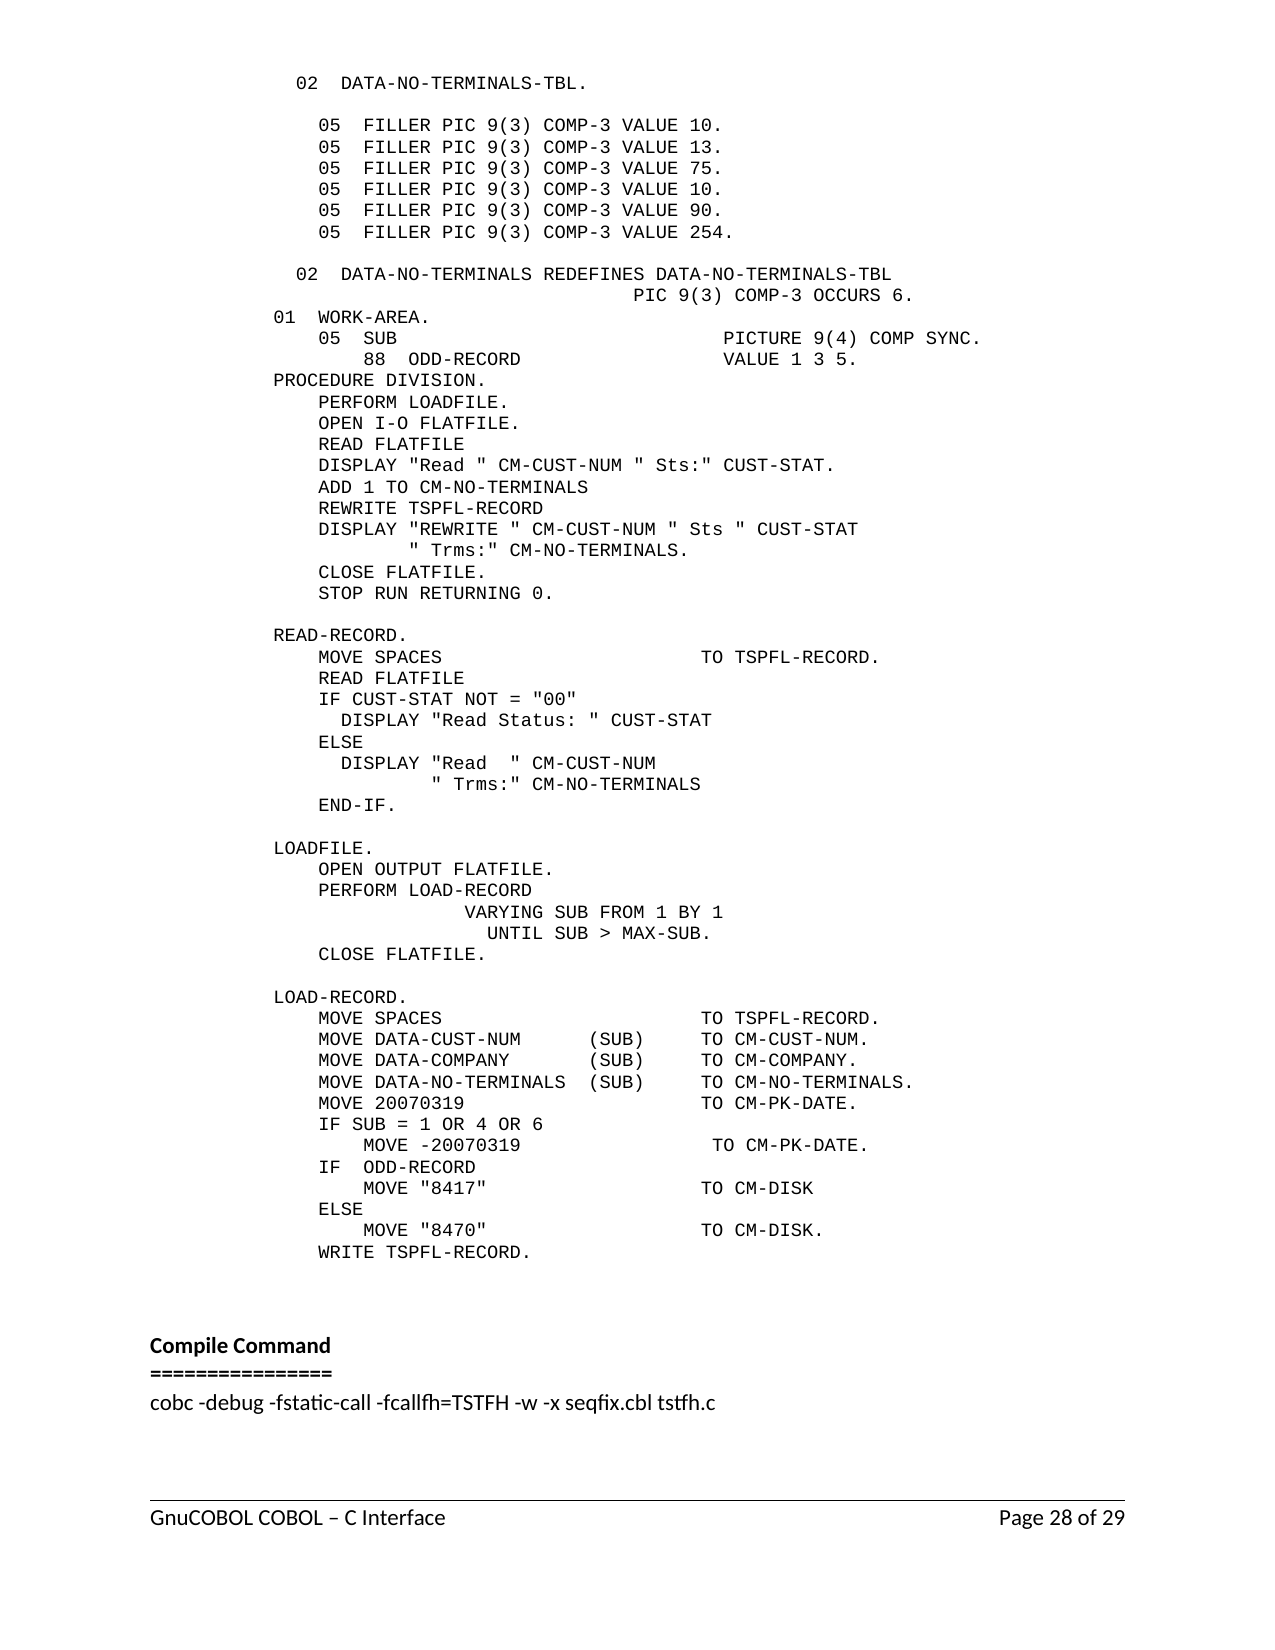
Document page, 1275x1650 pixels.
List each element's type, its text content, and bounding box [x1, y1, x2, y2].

text MOVE DATA-NO-TERMINALS (SUB) TO CM-NO-TERMINALS. [194, 1072, 1125, 1094]
text MOVE 20070319 TO CM-PK-DATE. [194, 1094, 1125, 1115]
text MOVE DATA-COMPANY (SUB) TO CM-COMPANY. [194, 1051, 1125, 1072]
text MOVE SPACES TO TSPFL-RECORD. [194, 1009, 1125, 1030]
text LOAD-RECORD. [194, 987, 1125, 1009]
text IF ODD-RECORD [194, 1157, 1125, 1179]
text CLOSE FLATFILE. [194, 562, 1125, 584]
text MOVE DATA-CUST-NUM (SUB) TO CM-CUST-NUM. [194, 1030, 1125, 1051]
text cobc -debug -fstatic-call -fcallfh=TSTFH -w -x seqfix.cbl tstfh.c [150, 1388, 1125, 1416]
text ================ [150, 1359, 1125, 1388]
text READ FLATFILE [194, 669, 1125, 690]
text 05 FILLER PIC 9(3) COMP-3 VALUE 90. [194, 201, 1125, 222]
text VARYING SUB FROM 1 BY 1 [194, 902, 1125, 924]
text ELSE [194, 732, 1125, 754]
text 05 FILLER PIC 9(3) COMP-3 VALUE 13. [194, 137, 1125, 159]
text END-IF. [194, 796, 1125, 817]
text 05 FILLER PIC 9(3) COMP-3 VALUE 75. [194, 159, 1125, 180]
text " Trms:" CM-NO-TERMINALS [194, 775, 1125, 796]
text ELSE [194, 1200, 1125, 1221]
text ADD 1 TO CM-NO-TERMINALS [194, 477, 1125, 499]
text REWRITE TSPFL-RECORD [194, 499, 1125, 520]
text 05 FILLER PIC 9(3) COMP-3 VALUE 10. [194, 180, 1125, 201]
text 88 ODD-RECORD VALUE 1 3 5. [194, 350, 1125, 371]
text WRITE TSPFL-RECORD. [194, 1242, 1125, 1264]
text READ FLATFILE [194, 435, 1125, 456]
text IF CUST-STAT NOT = "00" [194, 690, 1125, 711]
text LOADFILE. [194, 839, 1125, 860]
text IF SUB = 1 OR 4 OR 6 [194, 1115, 1125, 1136]
text MOVE SPACES TO TSPFL-RECORD. [194, 647, 1125, 669]
text READ-RECORD. [194, 626, 1125, 647]
text STOP RUN RETURNING 0. [194, 584, 1125, 605]
text UNTIL SUB > MAX-SUB. [194, 924, 1125, 945]
text 05 FILLER PIC 9(3) COMP-3 VALUE 10. [194, 116, 1125, 137]
text DISPLAY "Read " CM-CUST-NUM " Sts:" CUST-STAT. [194, 456, 1125, 477]
text " Trms:" CM-NO-TERMINALS. [194, 541, 1125, 562]
text Compile Command [150, 1332, 1125, 1359]
text DISPLAY "Read " CM-CUST-NUM [194, 754, 1125, 775]
text DISPLAY "REWRITE " CM-CUST-NUM " Sts " CUST-STAT [194, 520, 1125, 541]
text CLOSE FLATFILE. [194, 945, 1125, 966]
text OPEN I-O FLATFILE. [194, 414, 1125, 435]
text OPEN OUTPUT FLATFILE. [194, 860, 1125, 881]
text PIC 9(3) COMP-3 OCCURS 6. [194, 286, 1125, 307]
text 02 DATA-NO-TERMINALS REDEFINES DATA-NO-TERMINALS-TBL [194, 265, 1125, 286]
text 05 SUB PICTURE 9(4) COMP SYNC. [194, 329, 1125, 350]
text MOVE "8417" TO CM-DISK [194, 1179, 1125, 1200]
text MOVE -20070319 TO CM-PK-DATE. [194, 1136, 1125, 1157]
text PROCEDURE DIVISION. [194, 371, 1125, 392]
text PERFORM LOAD-RECORD [194, 881, 1125, 902]
text DISPLAY "Read Status: " CUST-STAT [194, 711, 1125, 732]
text 05 FILLER PIC 9(3) COMP-3 VALUE 254. [194, 222, 1125, 244]
text 01 WORK-AREA. [194, 307, 1125, 329]
text MOVE "8470" TO CM-DISK. [194, 1221, 1125, 1242]
text PERFORM LOADFILE. [194, 392, 1125, 414]
text 02 DATA-NO-TERMINALS-TBL. [194, 74, 1125, 95]
